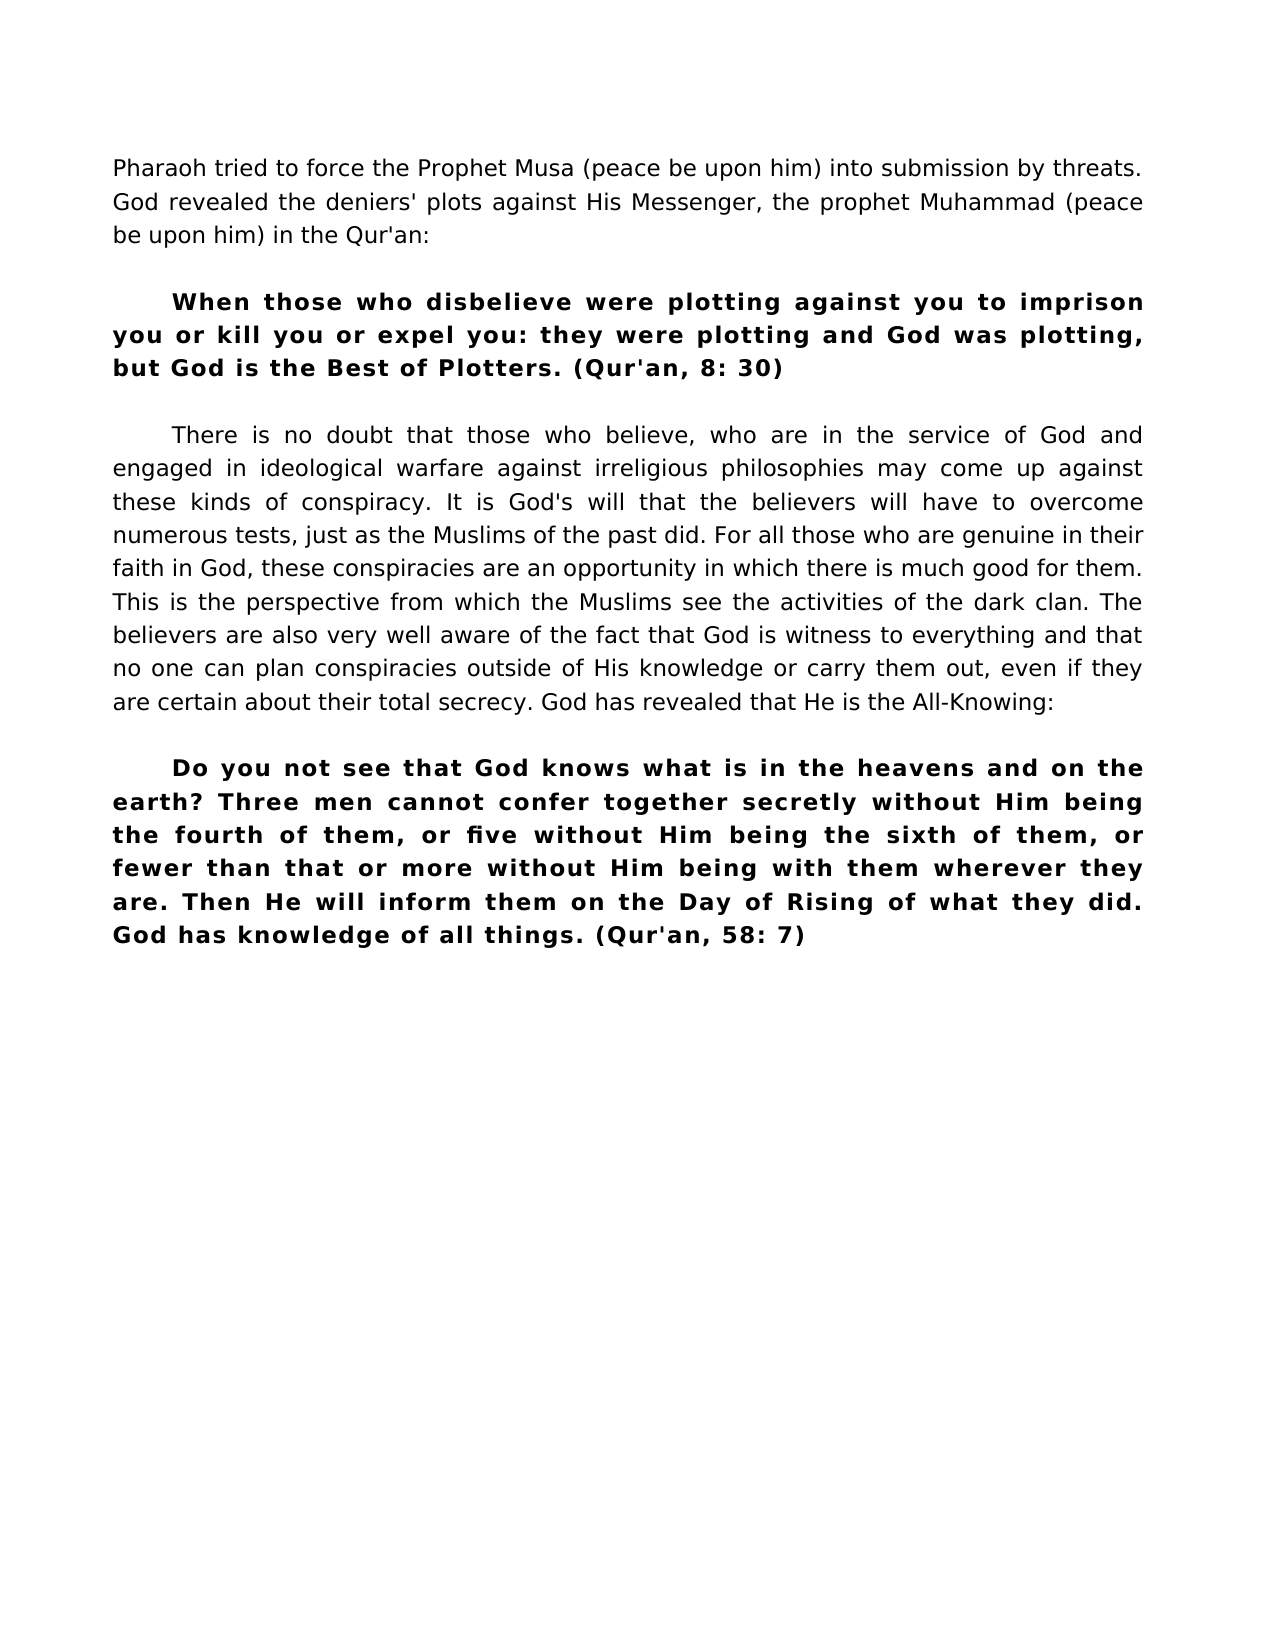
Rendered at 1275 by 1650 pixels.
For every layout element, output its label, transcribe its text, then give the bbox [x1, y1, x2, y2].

text Do you not see that God knows what is in the heavens and on the earth? Three men cannot confer together secretly without Him being the fourth of them, or five without Him being the sixth of them, or fewer than that or more without Him being with them wherever they are. Then He will inform them on the Day of Rising of what they did. God has knowledge of all things. (Qur'an, 58: 7) [112, 750, 1145, 950]
text When those who disbelieve were plotting against you to imprison you or kill you or expel you: they were plotting and God was plotting, but God is the Best of Plotters. (Qur'an, 8: 30) [112, 283, 1145, 383]
text Pharaoh tried to force the Prophet Musa (peace be upon him) into submission by threats. God revealed the deniers' plots against His Messenger, the prophet Muhammad (peace be upon him) in the Qur'an: [112, 150, 1145, 250]
text There is no doubt that those who believe, who are in the service of God and engaged in ideological warfare against irreligious philosophies may come up against these kinds of conspiracy. It is God's will that the believers will have to overcome numerous tests, just as the Muslims of the past did. For all those who are genuine in their faith in God, these conspiracies are an opportunity in which there is much good for them. This is the perspective from which the Muslims see the activities of the dark clan. The believers are also very well aware of the fact that God is witness to everything and that no one can plan conspiracies outside of His knowledge or carry them out, even if they are certain about their total secrecy. God has revealed that He is the All-Knowing: [112, 417, 1145, 717]
